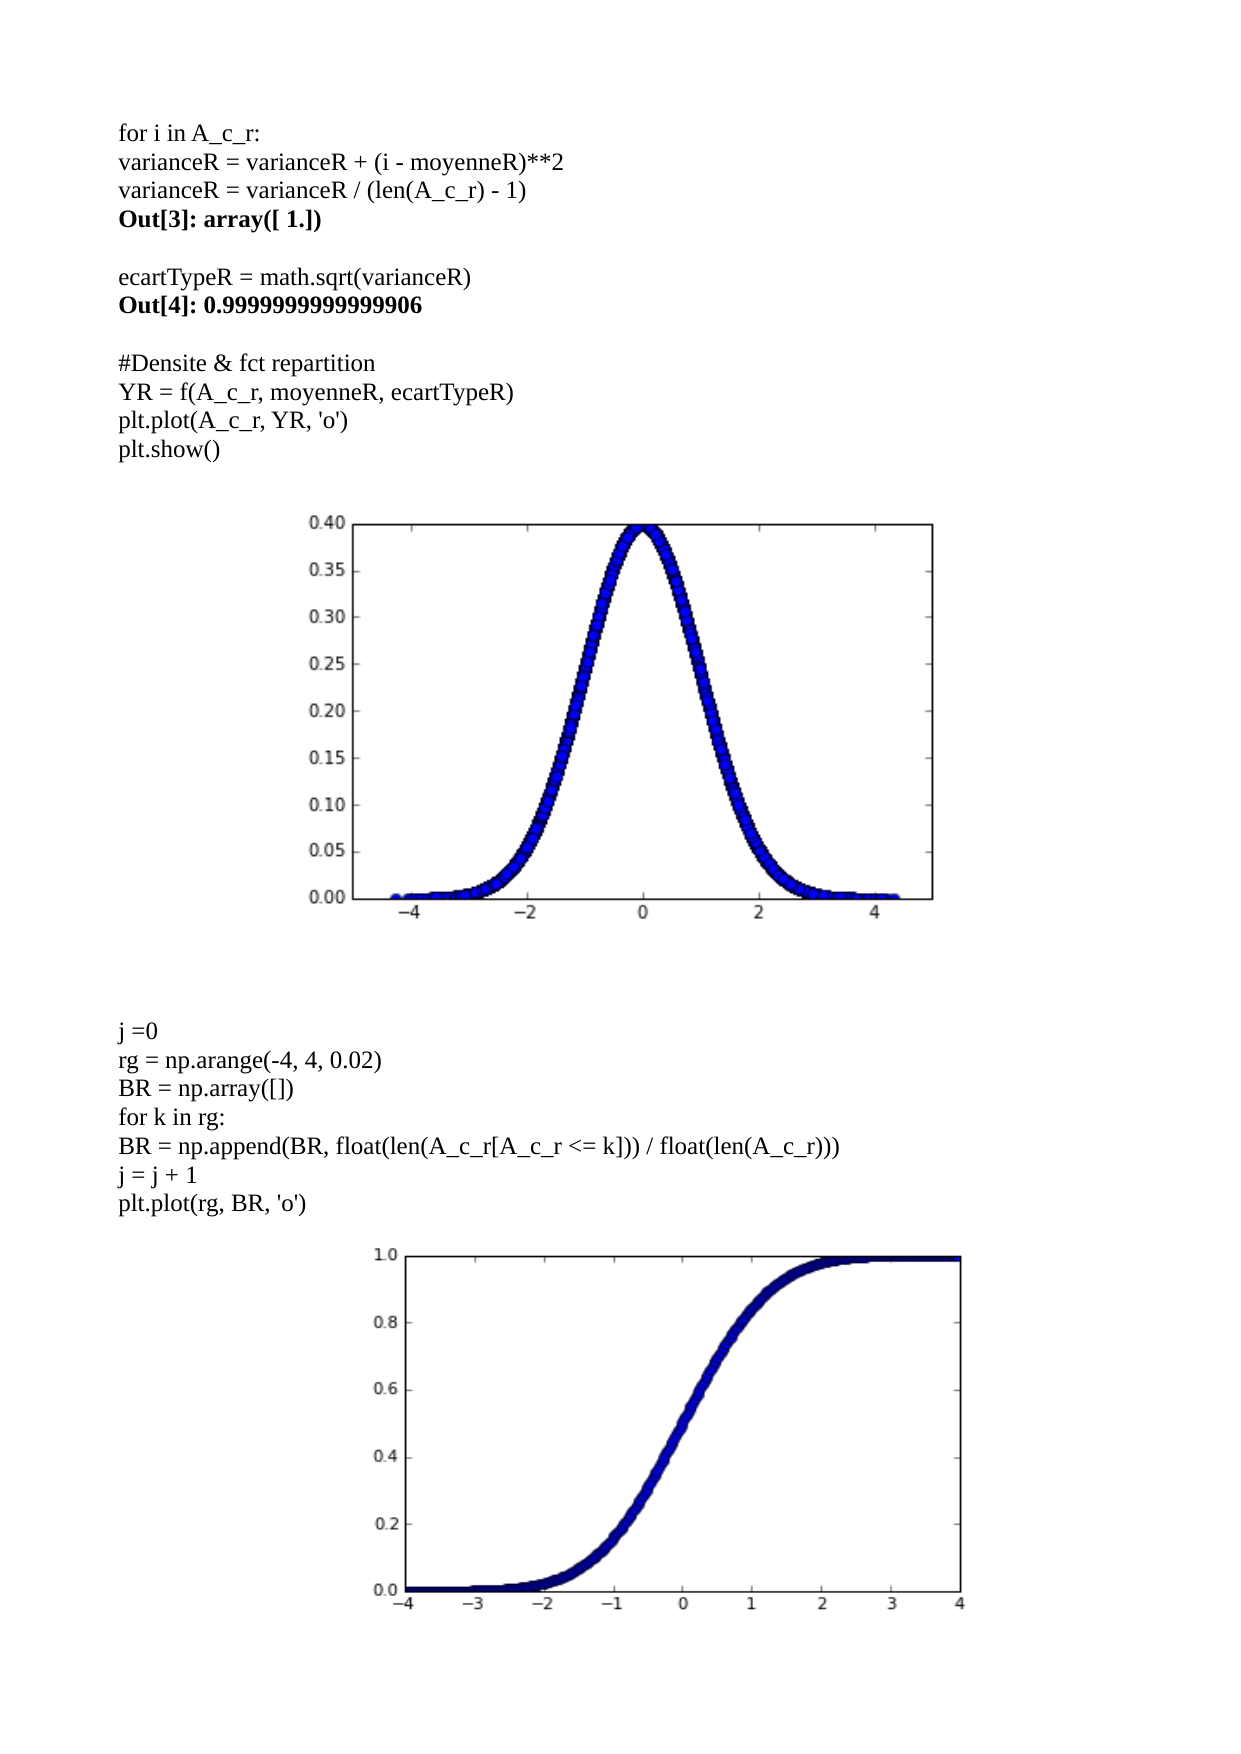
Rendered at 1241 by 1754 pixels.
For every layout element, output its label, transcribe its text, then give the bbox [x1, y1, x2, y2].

text BR = np.append(BR, float(len(A_c_r[A_c_r <= k])) / float(len(A_c_r))) [118, 1131, 1122, 1160]
text rg = np.arange(-4, 4, 0.02) [118, 1045, 1122, 1073]
text j =0 [118, 1016, 1122, 1045]
text Out[3]: array([ 1.]) [118, 204, 1122, 233]
text plt.plot(A_c_r, YR, 'o') [118, 406, 1122, 434]
text ecartTypeR = math.sqrt(varianceR) [118, 262, 1122, 291]
text for i in A_c_r: [118, 118, 1122, 147]
text j = j + 1 [118, 1160, 1122, 1188]
text Out[4]: 0.9999999999999906 [118, 291, 1122, 319]
text plt.plot(rg, BR, 'o') [118, 1188, 1122, 1217]
picture [362, 1238, 975, 1623]
text for k in rg: [118, 1102, 1122, 1131]
picture [297, 504, 944, 934]
text plt.show() [118, 434, 1122, 463]
text YR = f(A_c_r, moyenneR, ecartTypeR) [118, 377, 1122, 406]
text BR = np.array([]) [118, 1073, 1122, 1102]
text varianceR = varianceR + (i - moyenneR)**2 [118, 147, 1122, 176]
text varianceR = varianceR / (len(A_c_r) - 1) [118, 176, 1122, 204]
text #Densite & fct repartition [118, 348, 1122, 377]
